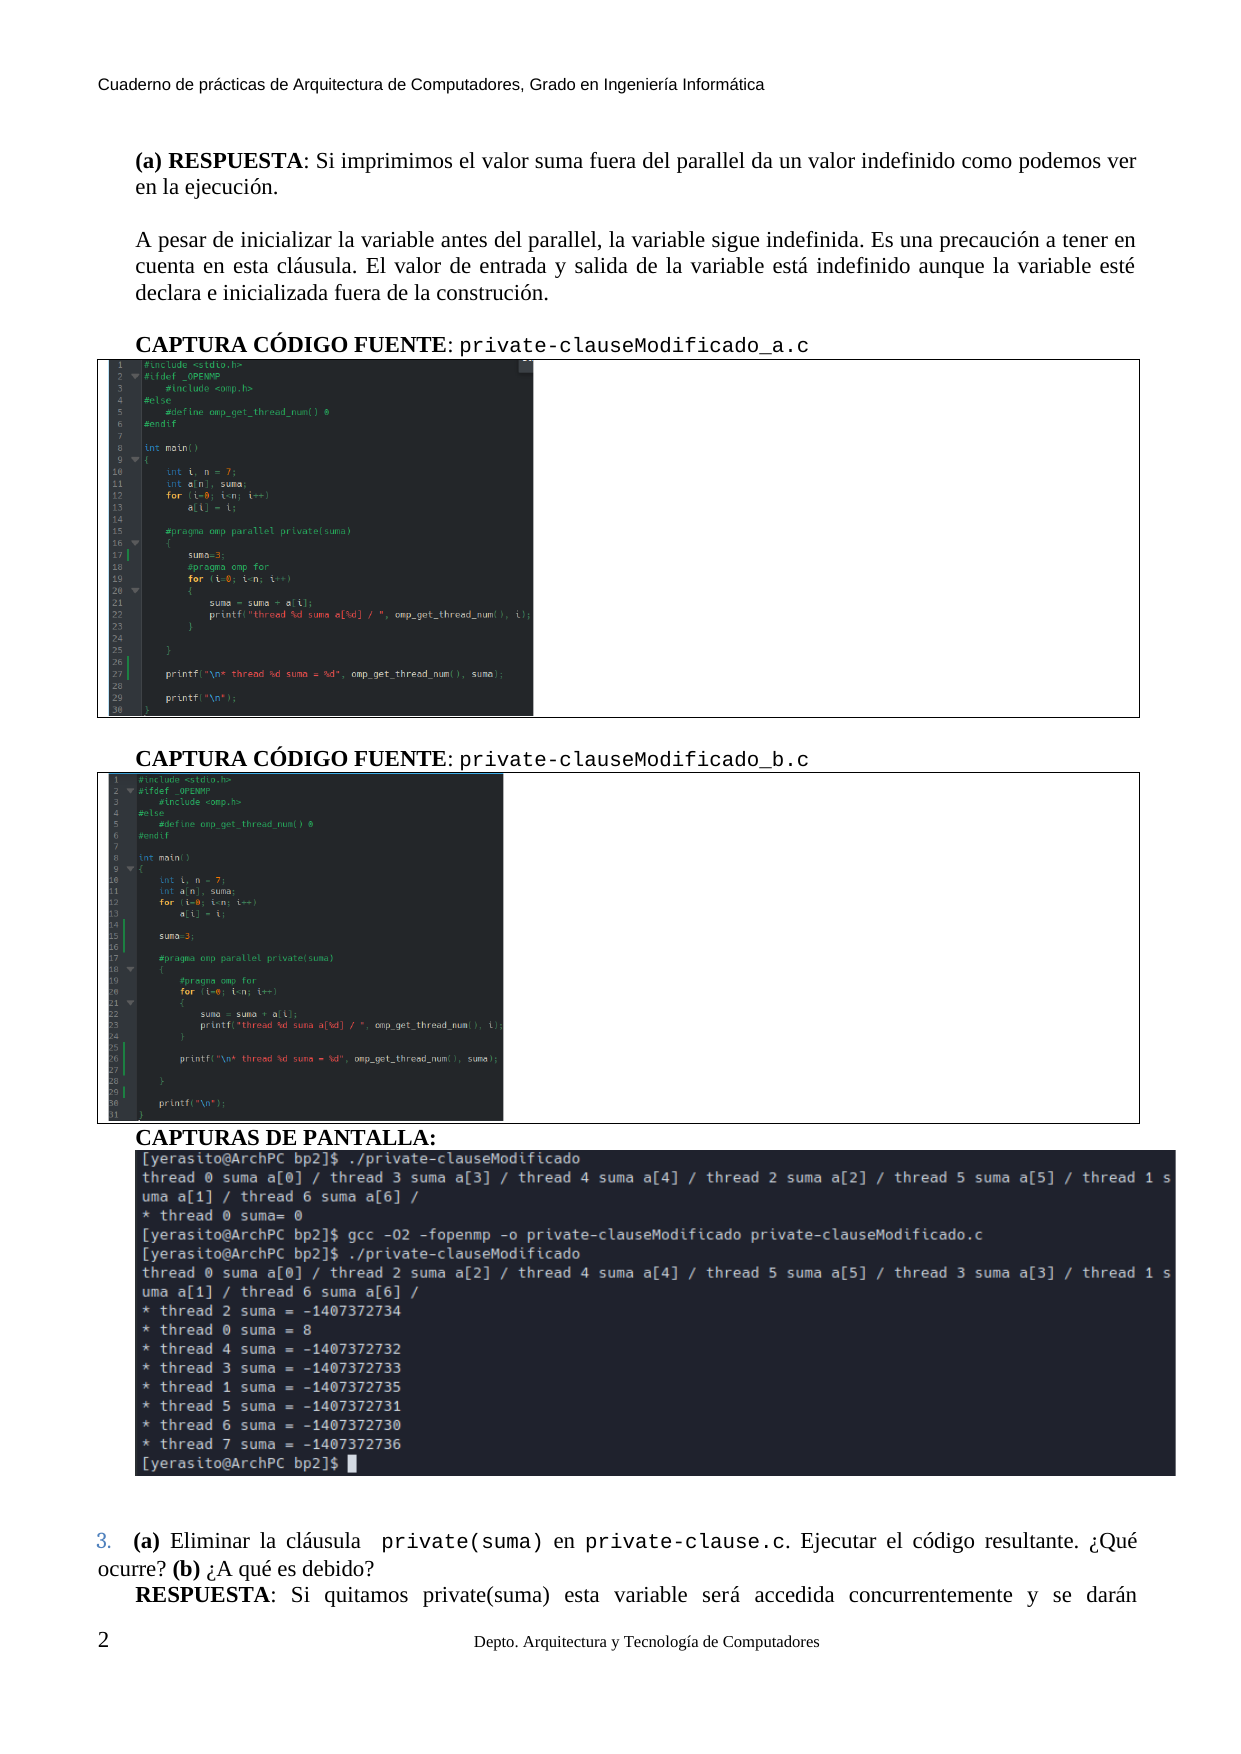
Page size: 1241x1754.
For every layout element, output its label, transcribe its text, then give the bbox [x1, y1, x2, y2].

text CAPTURA CÓDIGO FUENTE: private-clauseModificado_a.c [135, 331, 1138, 359]
picture [135, 1150, 1176, 1476]
text CAPTURAS DE PANTALLA: [135, 1124, 1138, 1150]
table_header [98, 773, 1139, 1123]
text (a) RESPUESTA: Si imprimimos el valor suma fuera del parallel da un valor indefinido como podemos ver en la ejecución. [135, 147, 1138, 199]
picture [108, 773, 504, 1121]
table_header [98, 360, 1139, 717]
list (a) Eliminar la cláusula private(suma) en private-clause.c. Ejecutar el código resultante. ¿Qué ocurre? (b) ¿A qué es debido? [96, 1527, 1138, 1581]
text CAPTURA CÓDIGO FUENTE: private-clauseModificado_b.c [135, 745, 1138, 772]
text RESPUESTA: Si quitamos private(suma) esta variable será accedida concurrentemente y se darán [135, 1581, 1138, 1608]
picture [108, 360, 534, 716]
text A pesar de inicializar la variable antes del parallel, la variable sigue indefinida. Es una precaución a tener en cuenta en esta cláusula. El valor de entrada y salida de la variable está indefinido aunque la variable esté declara e inicializada fuera de la construción. [135, 226, 1138, 305]
